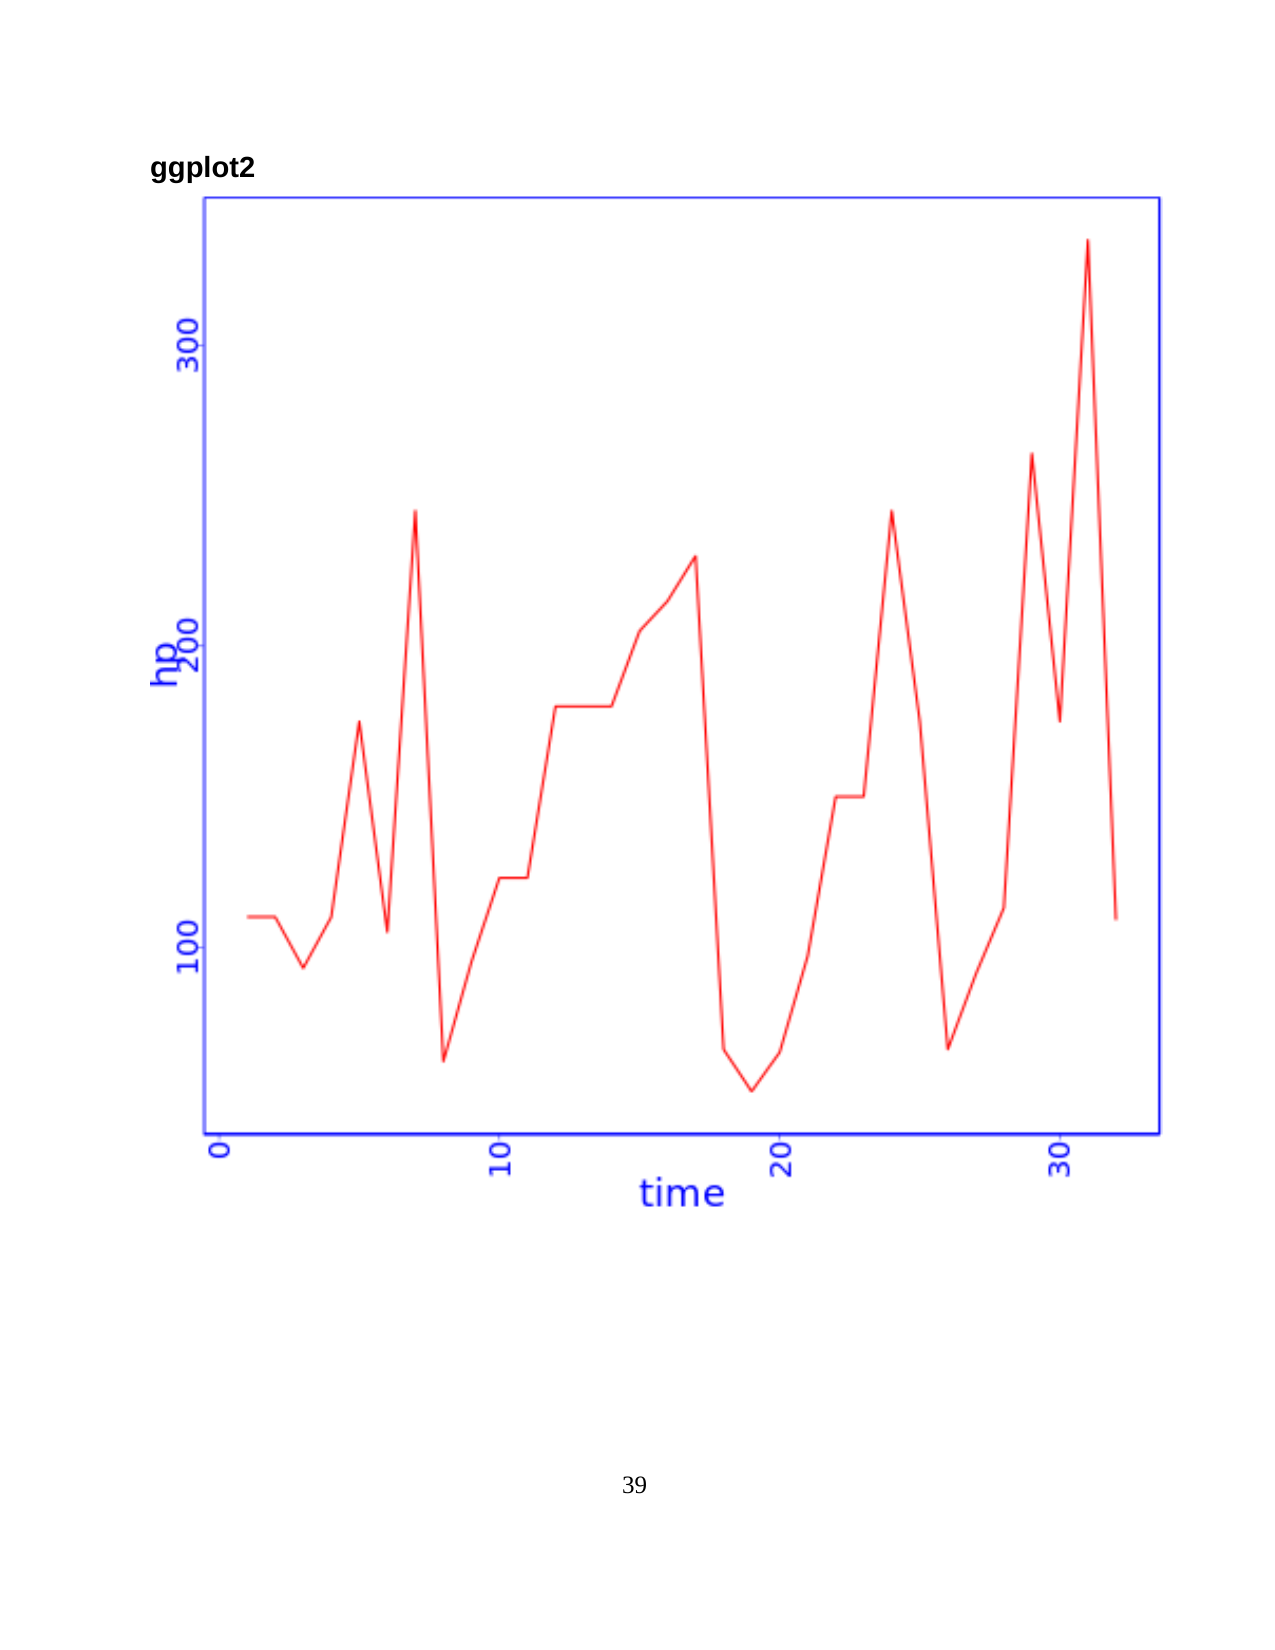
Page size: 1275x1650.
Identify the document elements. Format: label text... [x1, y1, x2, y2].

picture [150, 196, 1163, 1209]
subtitle ggplot2 [150, 150, 1125, 183]
